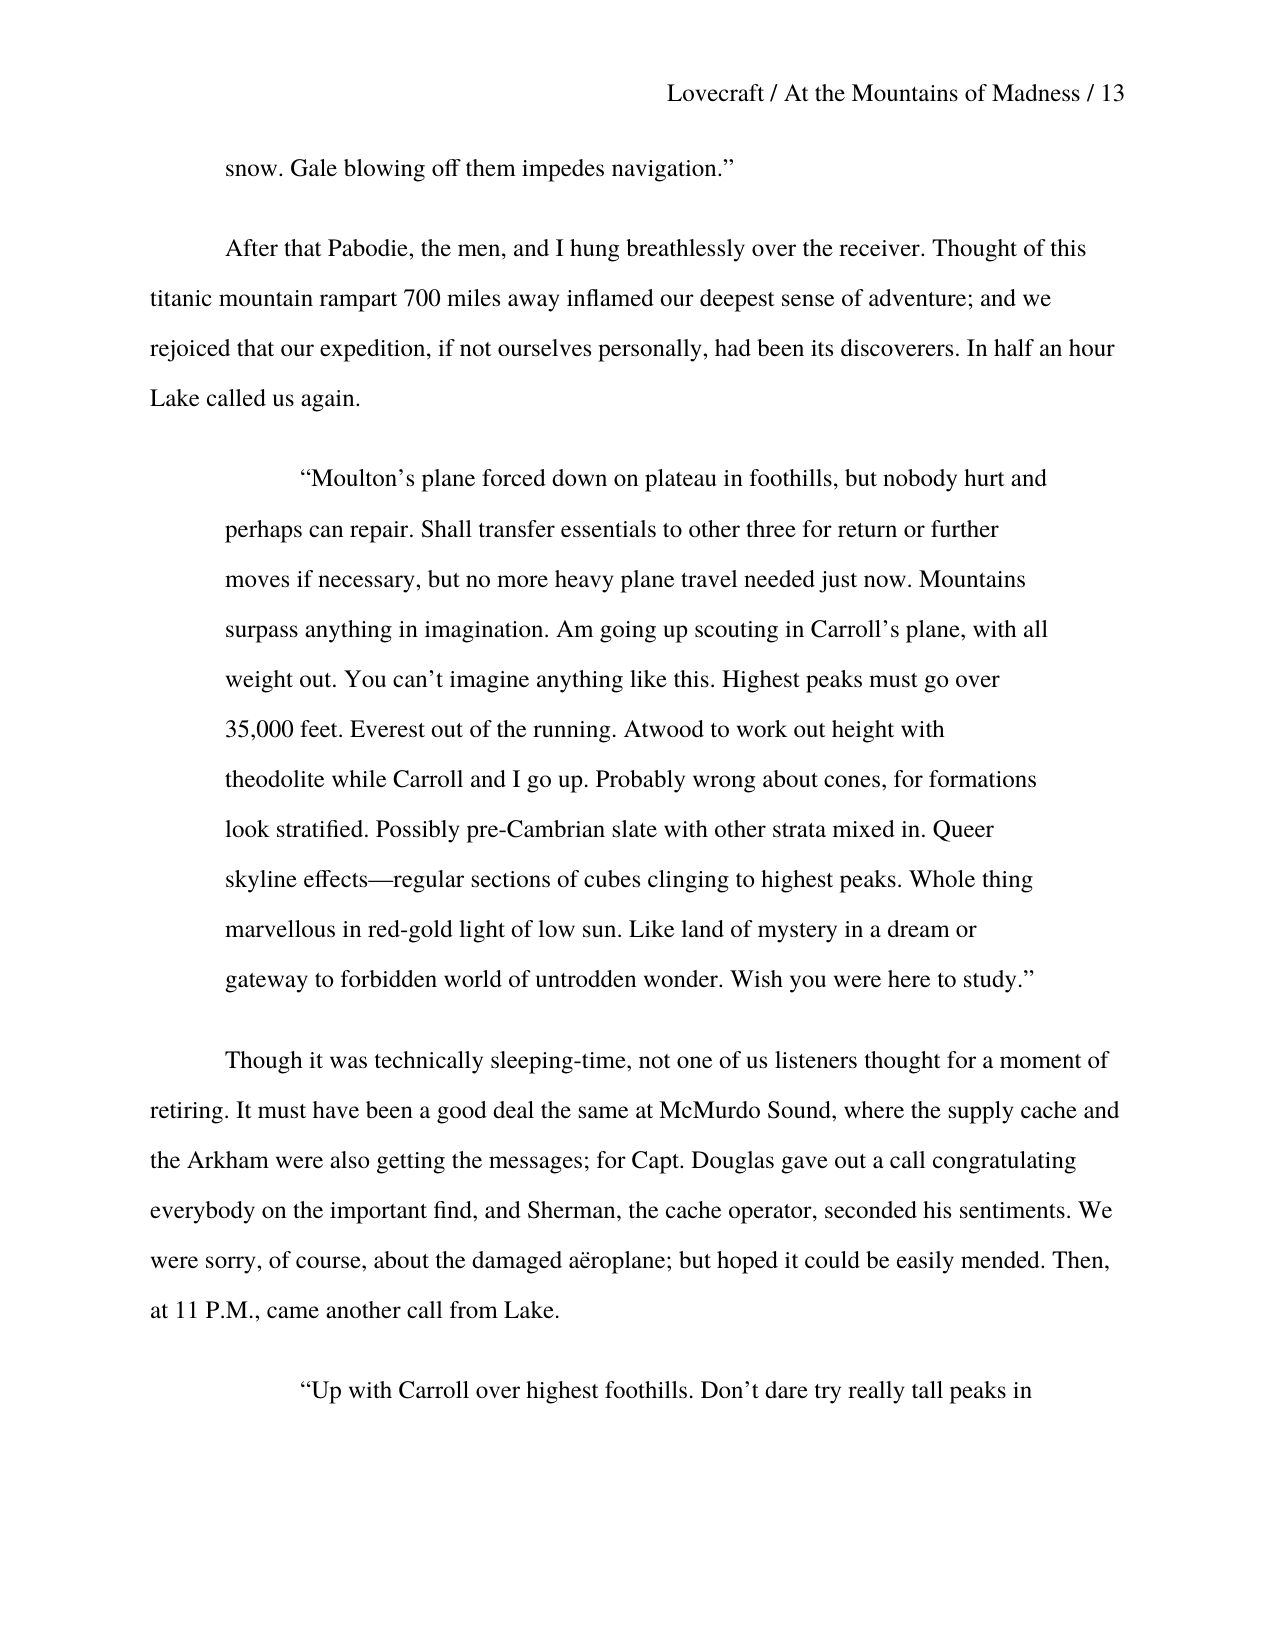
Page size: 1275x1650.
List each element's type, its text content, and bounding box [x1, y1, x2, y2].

text “Moulton’s plane forced down on plateau in foothills, but nobody hurt and perhaps can repair. Shall transfer essentials to other three for return or further moves if necessary, but no more heavy plane travel needed just now. Mountains surpass anything in imagination. Am going up scouting in Carroll’s plane, with all weight out. You can’t imagine anything like this. Highest peaks must go over 35,000 feet. Everest out of the running. Atwood to work out height with theodolite while Carroll and I go up. Probably wrong about cones, for formations look stratified. Possibly pre-Cambrian slate with other strata mixed in. Queer skyline effects—regular sections of cubes clinging to highest peaks. Whole thing marvellous in red-gold light of low sun. Like land of mystery in a dream or gateway to forbidden world of untrodden wonder. Wish you were here to study.” [225, 461, 1050, 995]
text “Up with Carroll over highest foothills. Don’t dare try really tall peaks in [225, 1372, 1050, 1406]
text snow. Gale blowing off them impedes navigation.” [225, 150, 1050, 183]
text Though it was technically sleeping-time, not one of us listeners thought for a moment of retiring. It must have been a good deal the same at McMurdo Sound, where the supply cache and the Arkham were also getting the messages; for Capt. Douglas gave out a call congratulating everybody on the important find, and Sherman, the cache operator, seconded his sentiments. We were sorry, of course, about the damaged aëroplane; but hoped it could be easily mended. Then, at 11 P.M., came another call from Lake. [150, 1042, 1125, 1326]
text After that Pabodie, the men, and I hung breathlessly over the receiver. Thought of this titanic mountain rampart 700 miles away inflamed our deepest sense of adventure; and we rejoiced that our expedition, if not ourselves personally, had been its discoverers. In half an hour Lake called us again. [150, 230, 1125, 414]
